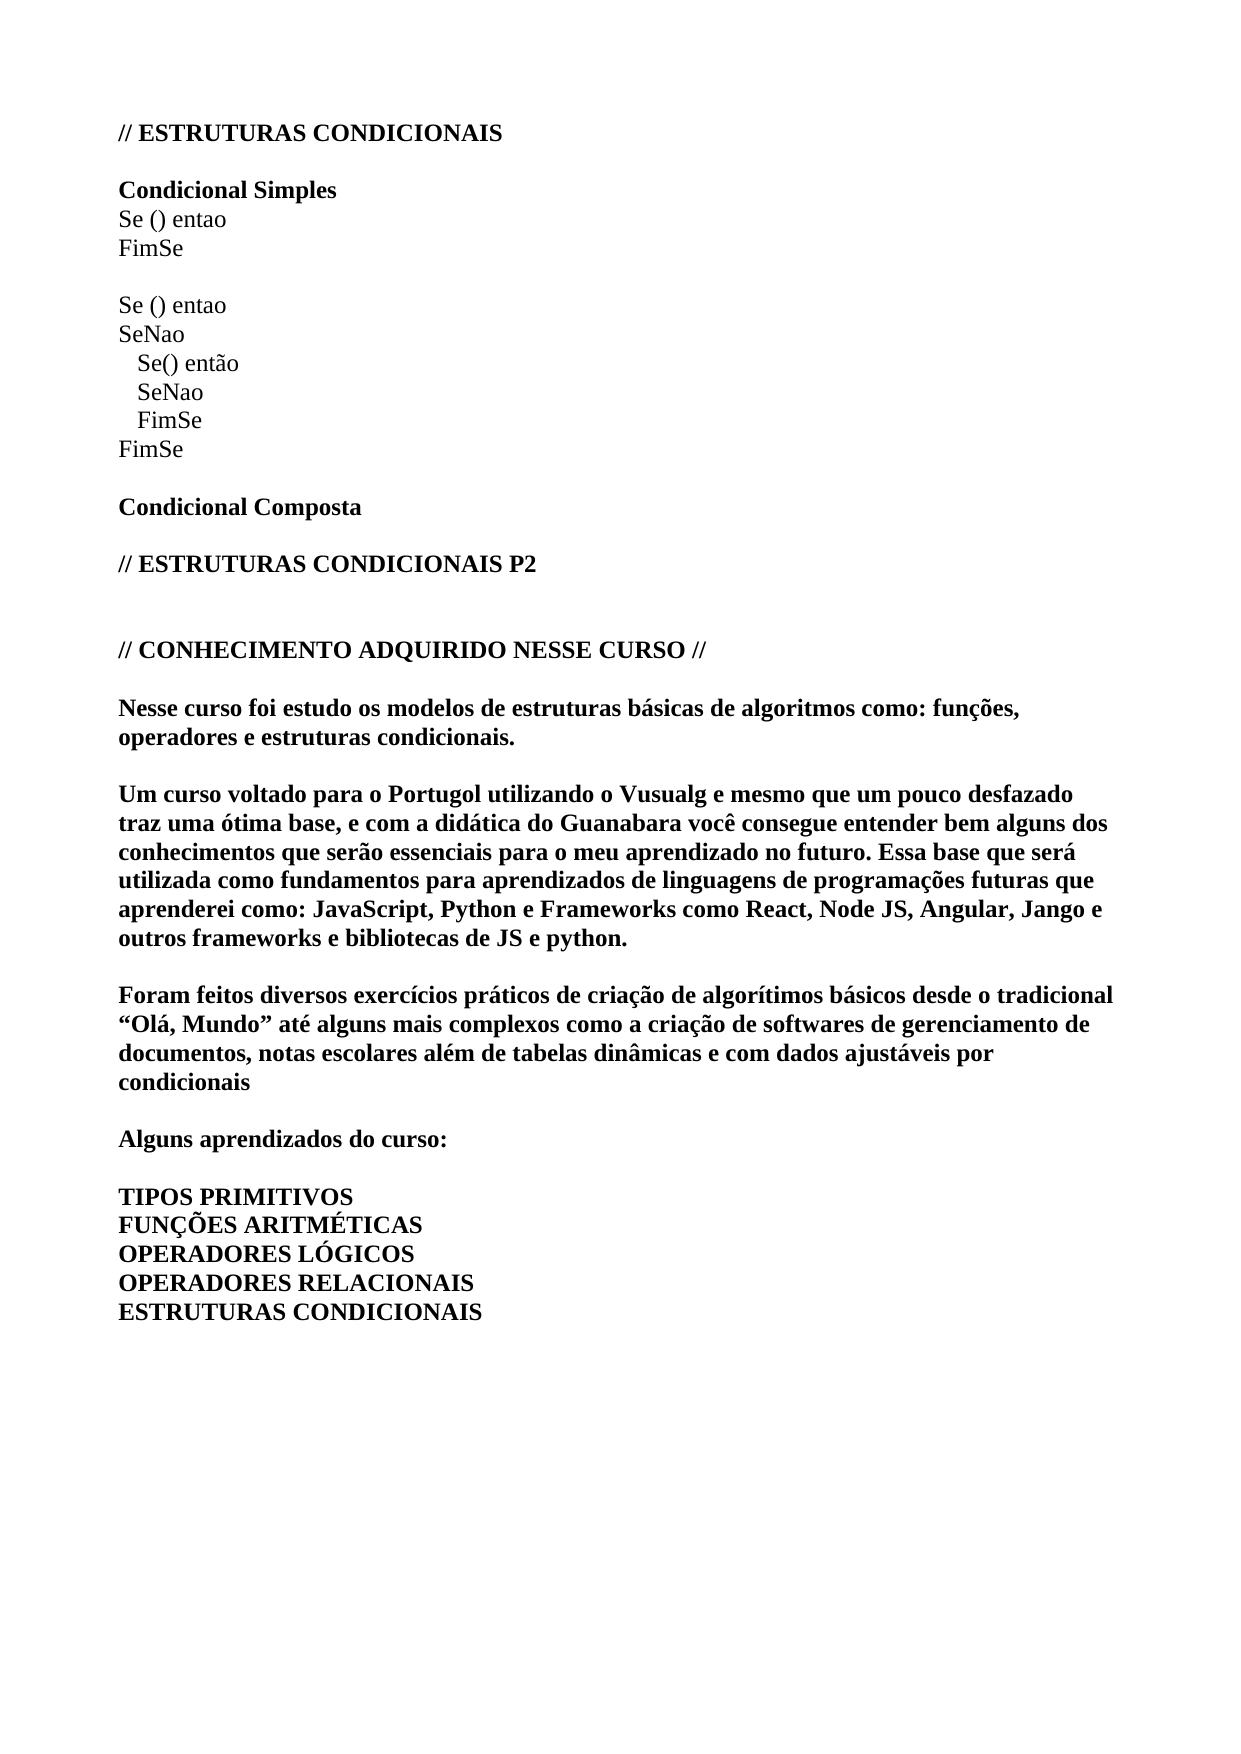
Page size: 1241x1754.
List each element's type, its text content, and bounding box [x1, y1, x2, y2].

text FimSe [118, 233, 1122, 262]
text Condicional Simples [118, 176, 1122, 204]
text FUNÇÕES ARITMÉTICAS [118, 1211, 1122, 1239]
text SeNao [118, 319, 1122, 348]
text OPERADORES LÓGICOS [118, 1239, 1122, 1268]
text // ESTRUTURAS CONDICIONAIS P2 [118, 549, 1122, 578]
text TIPOS PRIMITIVOS [118, 1182, 1122, 1211]
text Condicional Composta [118, 492, 1122, 521]
text FimSe [118, 434, 1122, 463]
text Nesse curso foi estudo os modelos de estruturas básicas de algoritmos como: funções, operadores e estruturas condicionais. [118, 693, 1122, 751]
text Se () entao [118, 204, 1122, 233]
text OPERADORES RELACIONAIS [118, 1268, 1122, 1297]
text // ESTRUTURAS CONDICIONAIS [118, 118, 1122, 147]
text FimSe [118, 406, 1122, 434]
text // CONHECIMENTO ADQUIRIDO NESSE CURSO // [118, 636, 1122, 664]
text Alguns aprendizados do curso: [118, 1124, 1122, 1153]
text Um curso voltado para o Portugol utilizando o Vusualg e mesmo que um pouco desfazado traz uma ótima base, e com a didática do Guanabara você consegue entender bem alguns dos conhecimentos que serão essenciais para o meu aprendizado no futuro. Essa base que será utilizada como fundamentos para aprendizados de linguagens de programações futuras que aprenderei como: JavaScript, Python e Frameworks como React, Node JS, Angular, Jango e outros frameworks e bibliotecas de JS e python. [118, 779, 1122, 952]
text SeNao [118, 377, 1122, 406]
text Se () entao [118, 291, 1122, 319]
text Se() então [118, 348, 1122, 377]
text Foram feitos diversos exercícios práticos de criação de algorítimos básicos desde o tradicional “Olá, Mundo” até alguns mais complexos como a criação de softwares de gerenciamento de documentos, notas escolares além de tabelas dinâmicas e com dados ajustáveis por condicionais [118, 981, 1122, 1096]
text ESTRUTURAS CONDICIONAIS [118, 1297, 1122, 1326]
